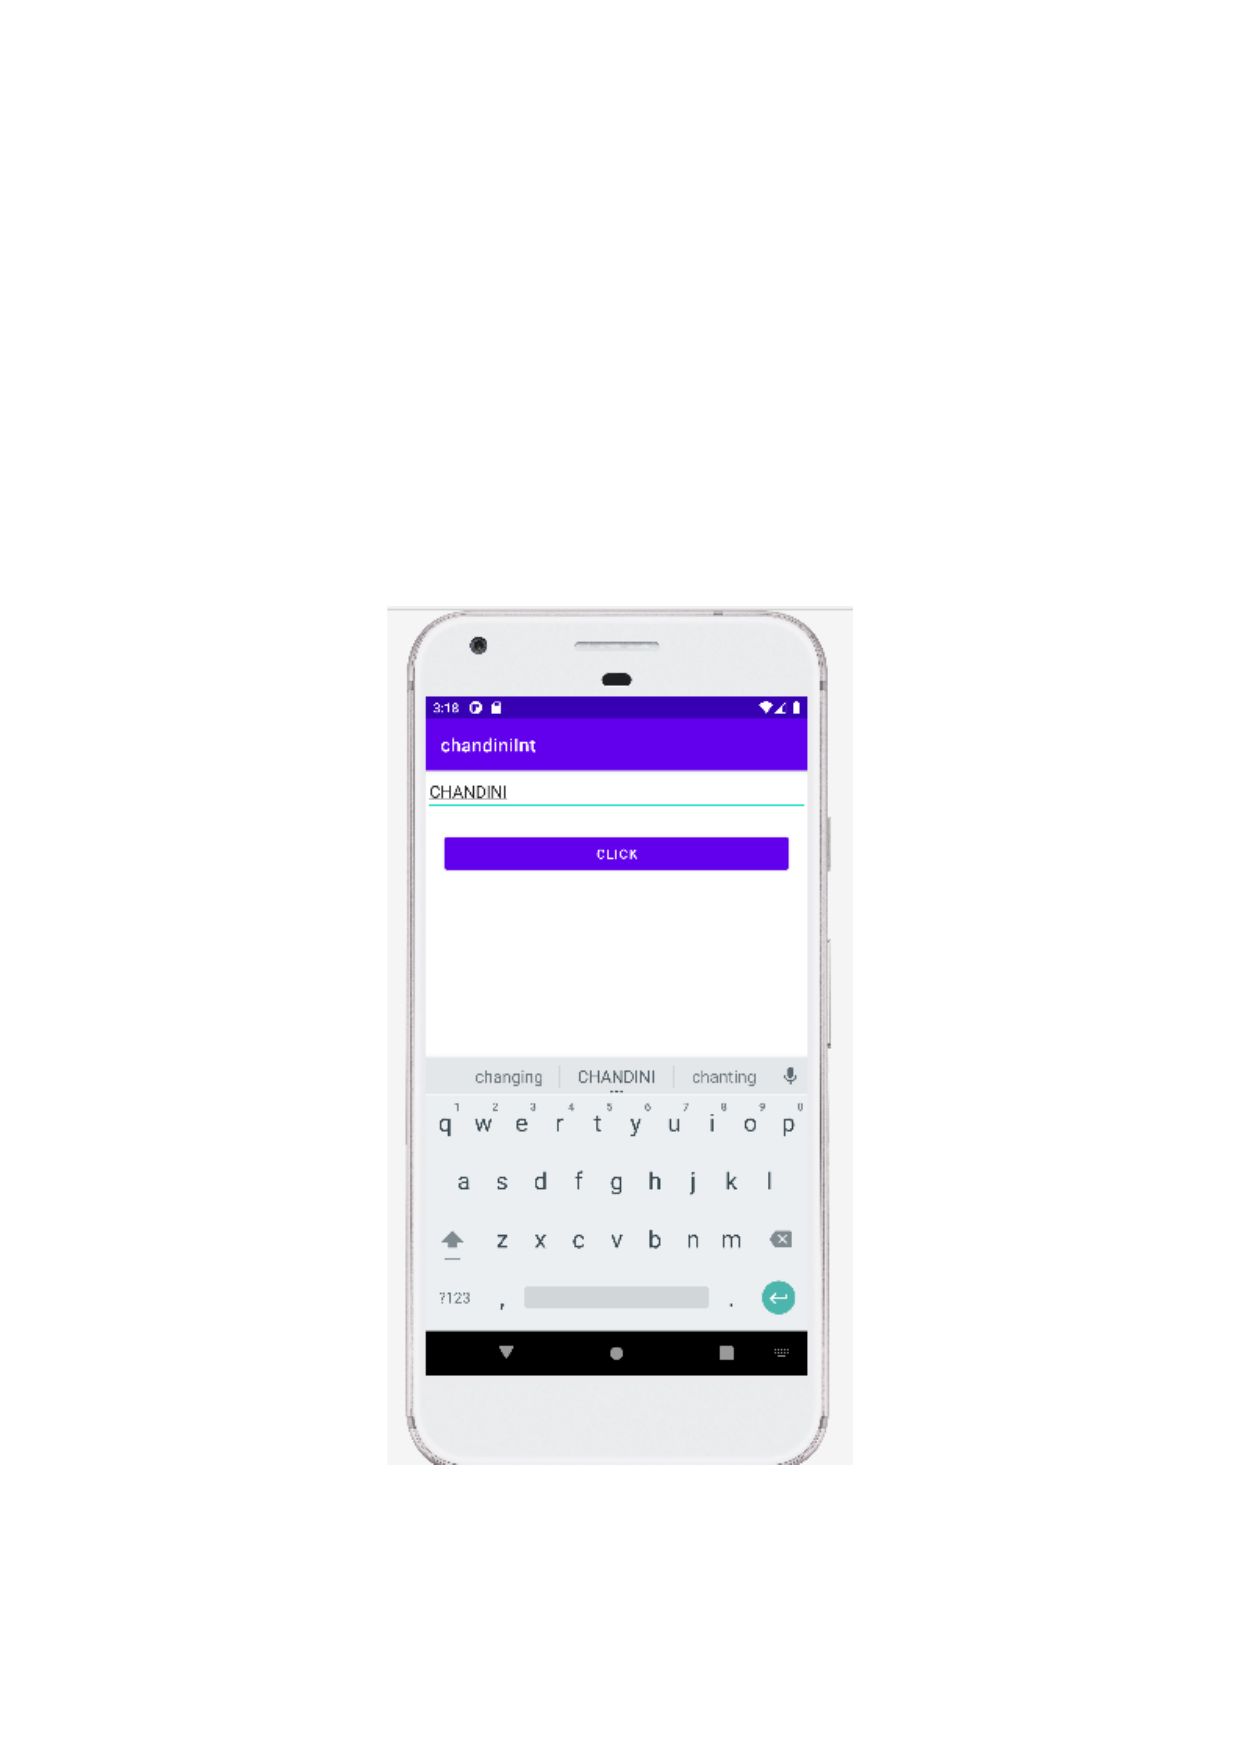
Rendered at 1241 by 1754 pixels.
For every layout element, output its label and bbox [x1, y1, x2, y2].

picture [387, 606, 853, 1465]
